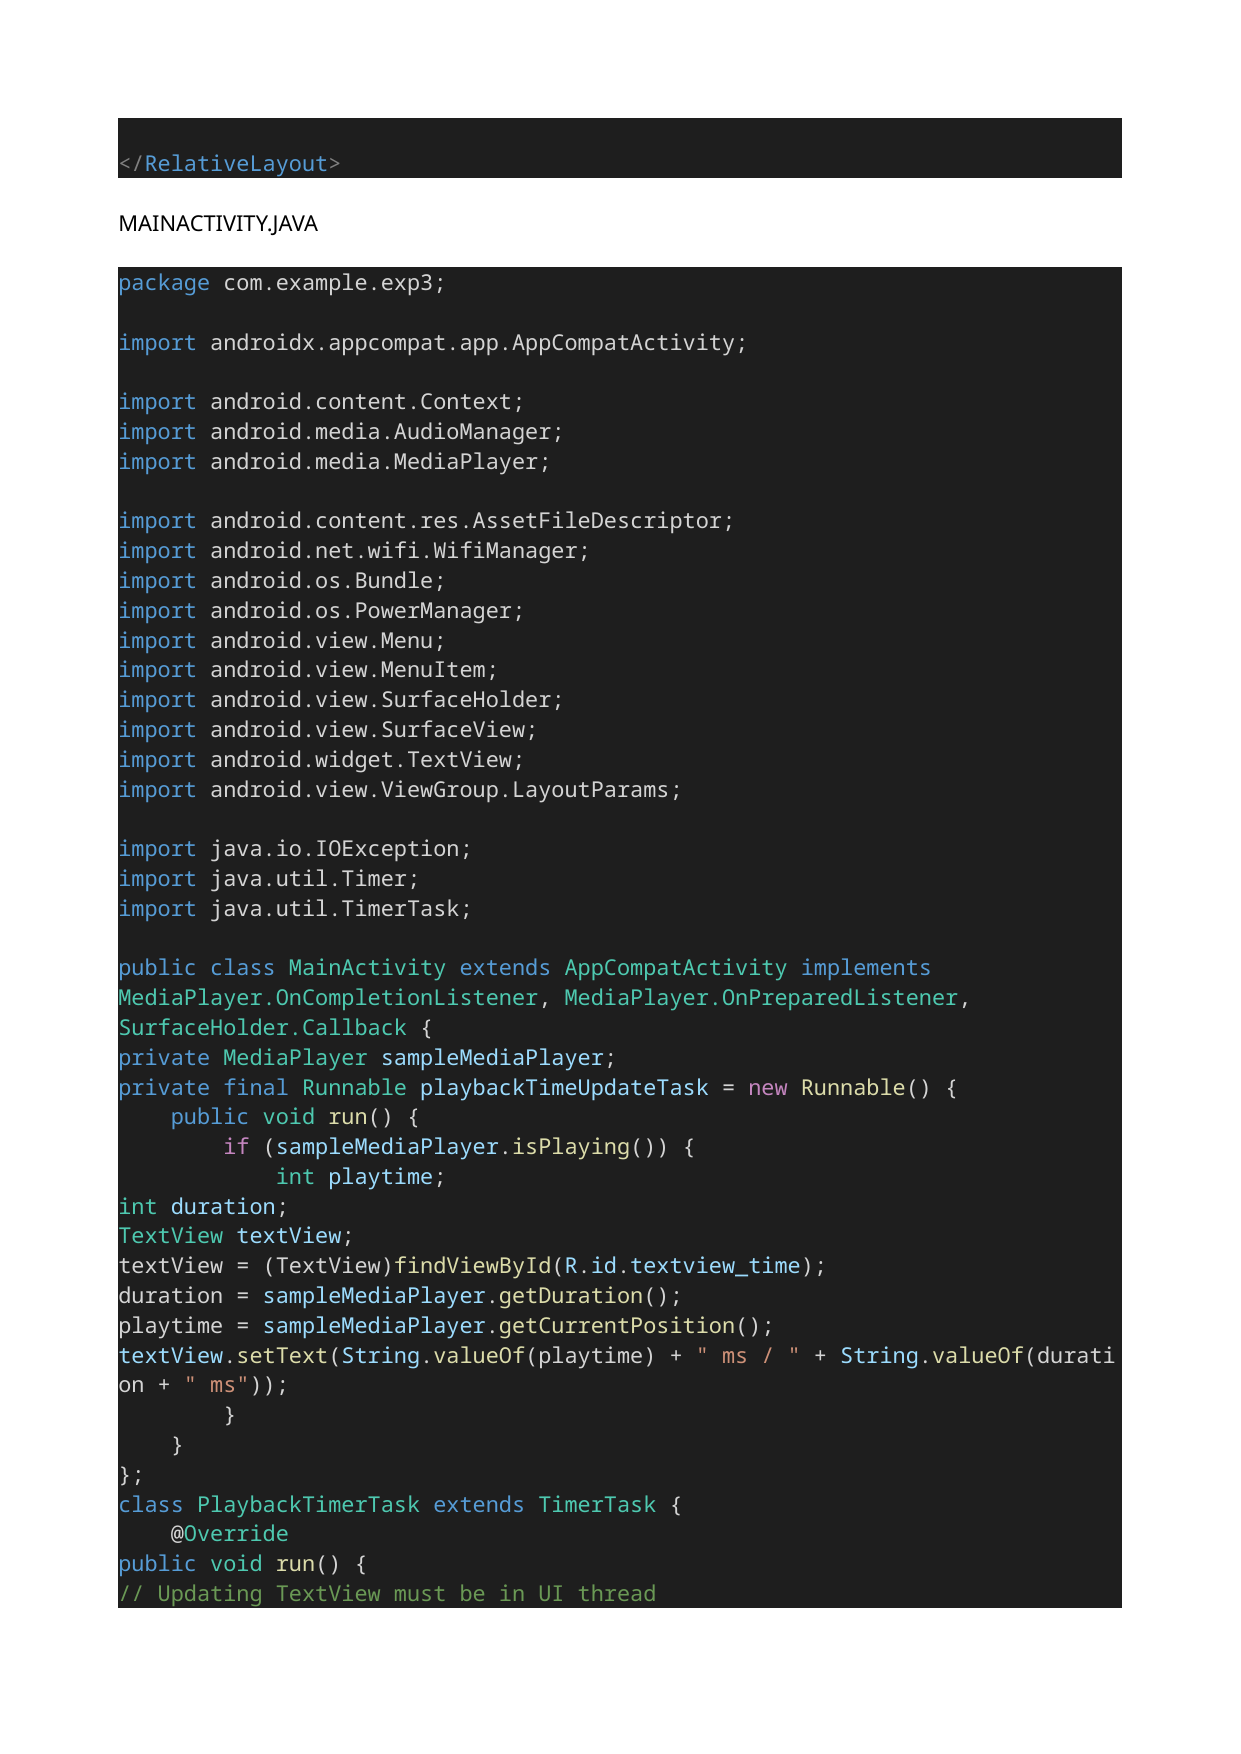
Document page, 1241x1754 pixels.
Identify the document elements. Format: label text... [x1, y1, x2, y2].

text import android.view.MenuItem; [118, 654, 1122, 684]
text }; [118, 1459, 1122, 1488]
text textView.setText(String.valueOf(playtime) + " ms / " + String.valueOf(duration + " ms")); [118, 1339, 1122, 1399]
text package com.example.exp3; [118, 267, 1122, 297]
text import android.view.Menu; [118, 624, 1122, 654]
text import android.view.SurfaceHolder; [118, 684, 1122, 714]
text @Override [118, 1518, 1122, 1548]
text if (sampleMediaPlayer.isPlaying()) { [118, 1131, 1122, 1161]
text MediaPlayer.OnCompletionListener, MediaPlayer.OnPreparedListener, [118, 982, 1122, 1012]
text textView = (TextView)findViewById(R.id.textview_time); [118, 1250, 1122, 1280]
text private final Runnable playbackTimeUpdateTask = new Runnable() { [118, 1071, 1122, 1101]
text </RelativeLayout> [118, 148, 1122, 178]
text int duration; [118, 1191, 1122, 1220]
text import androidx.appcompat.app.AppCompatActivity; [118, 327, 1122, 356]
text import android.widget.TextView; [118, 744, 1122, 773]
text } [118, 1429, 1122, 1459]
text import android.content.Context; [118, 386, 1122, 416]
text duration = sampleMediaPlayer.getDuration(); [118, 1280, 1122, 1310]
text import java.io.IOException; [118, 833, 1122, 863]
text import android.content.res.AssetFileDescriptor; [118, 505, 1122, 535]
text SurfaceHolder.Callback { [118, 1012, 1122, 1042]
text // Updating TextView must be in UI thread [118, 1578, 1122, 1608]
text int playtime; [118, 1161, 1122, 1191]
text private MediaPlayer sampleMediaPlayer; [118, 1042, 1122, 1071]
text import android.media.AudioManager; [118, 416, 1122, 446]
text import android.net.wifi.WifiManager; [118, 535, 1122, 565]
text class PlaybackTimerTask extends TimerTask { [118, 1488, 1122, 1518]
text import android.os.Bundle; [118, 565, 1122, 595]
text import java.util.Timer; [118, 863, 1122, 893]
text import android.os.PowerManager; [118, 595, 1122, 624]
text public void run() { [118, 1548, 1122, 1578]
text playtime = sampleMediaPlayer.getCurrentPosition(); [118, 1310, 1122, 1339]
text public class MainActivity extends AppCompatActivity implements [118, 952, 1122, 982]
text public void run() { [118, 1101, 1122, 1131]
text import android.media.MediaPlayer; [118, 446, 1122, 476]
text import android.view.SurfaceView; [118, 714, 1122, 744]
text } [118, 1399, 1122, 1429]
text MAINACTIVITY.JAVA [118, 207, 1122, 237]
text import java.util.TimerTask; [118, 893, 1122, 922]
text TextView textView; [118, 1220, 1122, 1250]
text import android.view.ViewGroup.LayoutParams; [118, 773, 1122, 803]
